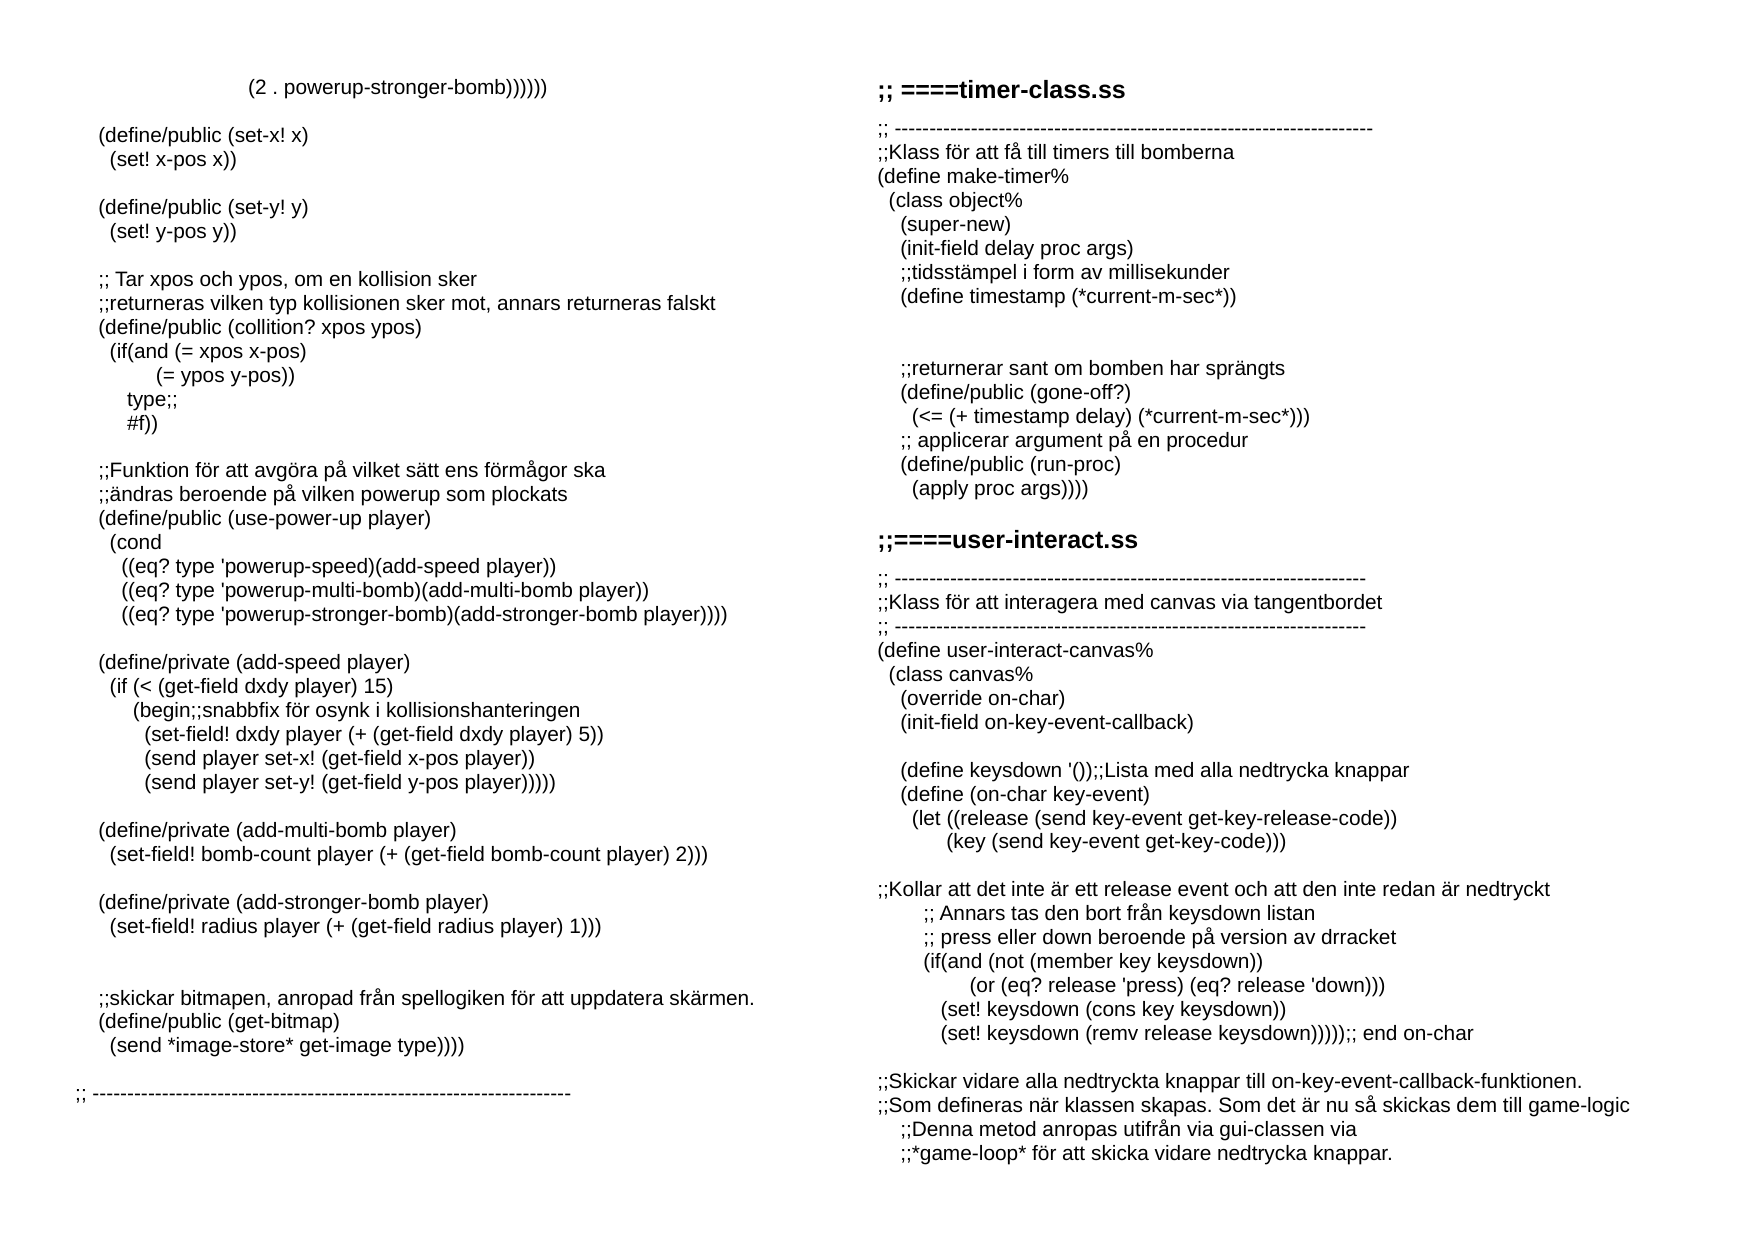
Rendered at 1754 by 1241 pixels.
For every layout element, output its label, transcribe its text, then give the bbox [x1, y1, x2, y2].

text ;;returneras vilken typ kollisionen sker mot, annars returneras falskt [75, 291, 877, 314]
text (define/public (run-proc) [877, 452, 1679, 476]
text ;;Som defineras när klassen skapas. Som det är nu så skickas dem till game-logic [877, 1093, 1679, 1117]
text (define/private (add-speed player) [75, 650, 877, 674]
text (init-field delay proc args) [877, 236, 1679, 260]
text (define user-interact-canvas% [877, 638, 1679, 662]
text ;;Kollar att det inte är ett release event och att den inte redan är nedtryckt [877, 877, 1679, 901]
text (set-field! dxdy player (+ (get-field dxdy player) 5)) [75, 722, 877, 746]
text ;; Tar xpos och ypos, om en kollision sker [75, 267, 877, 291]
text (define/public (get-bitmap) [75, 1009, 877, 1033]
text (super-new) [877, 212, 1679, 236]
text ;;Klass för att interagera med canvas via tangentbordet [877, 590, 1679, 614]
text (define/private (add-multi-bomb player) [75, 818, 877, 842]
text ((eq? type 'powerup-multi-bomb)(add-multi-bomb player)) [75, 578, 877, 602]
text (define/public (set-y! y) [75, 195, 877, 219]
text (define/public (gone-off?) [877, 380, 1679, 404]
text ;; applicerar argument på en procedur [877, 428, 1679, 452]
text (class canvas% [877, 662, 1679, 686]
text ;; ====timer-class.ss [877, 75, 1679, 104]
text (or (eq? release 'press) (eq? release 'down))) [877, 973, 1679, 997]
text ;;*game-loop* för att skicka vidare nedtrycka knappar. [877, 1141, 1679, 1165]
text (<= (+ timestamp delay) (*current-m-sec*))) [877, 404, 1679, 428]
text ;; --------------------------------------------------------------------- [877, 116, 1679, 140]
text (send *image-store* get-image type)))) [75, 1033, 877, 1057]
text (if(and (= xpos x-pos) [75, 338, 877, 362]
text (define keysdown '());;Lista med alla nedtrycka knappar [877, 757, 1679, 781]
text (set! keysdown (cons key keysdown)) [877, 997, 1679, 1021]
text (key (send key-event get-key-code))) [877, 829, 1679, 853]
text (init-field on-key-event-callback) [877, 709, 1679, 733]
text (= ypos y-pos)) [75, 362, 877, 386]
text (define/public (set-x! x) [75, 123, 877, 147]
text (define make-timer% [877, 164, 1679, 188]
text ;;Funktion för att avgöra på vilket sätt ens förmågor ska [75, 458, 877, 482]
text (define timestamp (*current-m-sec*)) [877, 284, 1679, 308]
text (override on-char) [877, 686, 1679, 709]
text (set! x-pos x)) [75, 147, 877, 171]
text (2 . powerup-stronger-bomb)))))) [75, 75, 877, 99]
text (set-field! radius player (+ (get-field radius player) 1))) [75, 913, 877, 937]
text (class object% [877, 188, 1679, 212]
text (define (on-char key-event) [877, 781, 1679, 805]
text ;;ändras beroende på vilken powerup som plockats [75, 482, 877, 506]
text ;; Annars tas den bort från keysdown listan [877, 901, 1679, 925]
text #f)) [75, 410, 877, 434]
text ;; press eller down beroende på version av drracket [877, 925, 1679, 949]
text (let ((release (send key-event get-key-release-code)) [877, 805, 1679, 829]
text (define/private (add-stronger-bomb player) [75, 889, 877, 913]
text ((eq? type 'powerup-speed)(add-speed player)) [75, 554, 877, 578]
text (if(and (not (member key keysdown)) [877, 949, 1679, 973]
text ;; --------------------------------------------------------------------- [75, 1081, 877, 1105]
text ;;returnerar sant om bomben har sprängts [877, 356, 1679, 380]
text (apply proc args)))) [877, 476, 1679, 499]
text (set! y-pos y)) [75, 219, 877, 243]
text ;;Klass för att få till timers till bomberna [877, 140, 1679, 164]
text ;;skickar bitmapen, anropad från spellogiken för att uppdatera skärmen. [75, 985, 877, 1009]
text (send player set-y! (get-field y-pos player))))) [75, 770, 877, 794]
text (define/public (use-power-up player) [75, 506, 877, 530]
text (if (< (get-field dxdy player) 15) [75, 674, 877, 698]
text ;; -------------------------------------------------------------------- [877, 614, 1679, 638]
text ;;tidsstämpel i form av millisekunder [877, 260, 1679, 284]
text (define/public (collition? xpos ypos) [75, 314, 877, 338]
text ;; -------------------------------------------------------------------- [877, 566, 1679, 590]
text ;;Skickar vidare alla nedtryckta knappar till on-key-event-callback-funktionen. [877, 1069, 1679, 1093]
text (send player set-x! (get-field x-pos player)) [75, 746, 877, 770]
text (set-field! bomb-count player (+ (get-field bomb-count player) 2))) [75, 842, 877, 866]
text (begin;;snabbfix för osynk i kollisionshanteringen [75, 698, 877, 722]
text ;;Denna metod anropas utifrån via gui-classen via [877, 1117, 1679, 1141]
text (cond [75, 530, 877, 554]
text ((eq? type 'powerup-stronger-bomb)(add-stronger-bomb player)))) [75, 602, 877, 626]
text ;;====user-interact.ss [877, 524, 1679, 553]
text type;; [75, 386, 877, 410]
text (set! keysdown (remv release keysdown)))));; end on-char [877, 1021, 1679, 1045]
